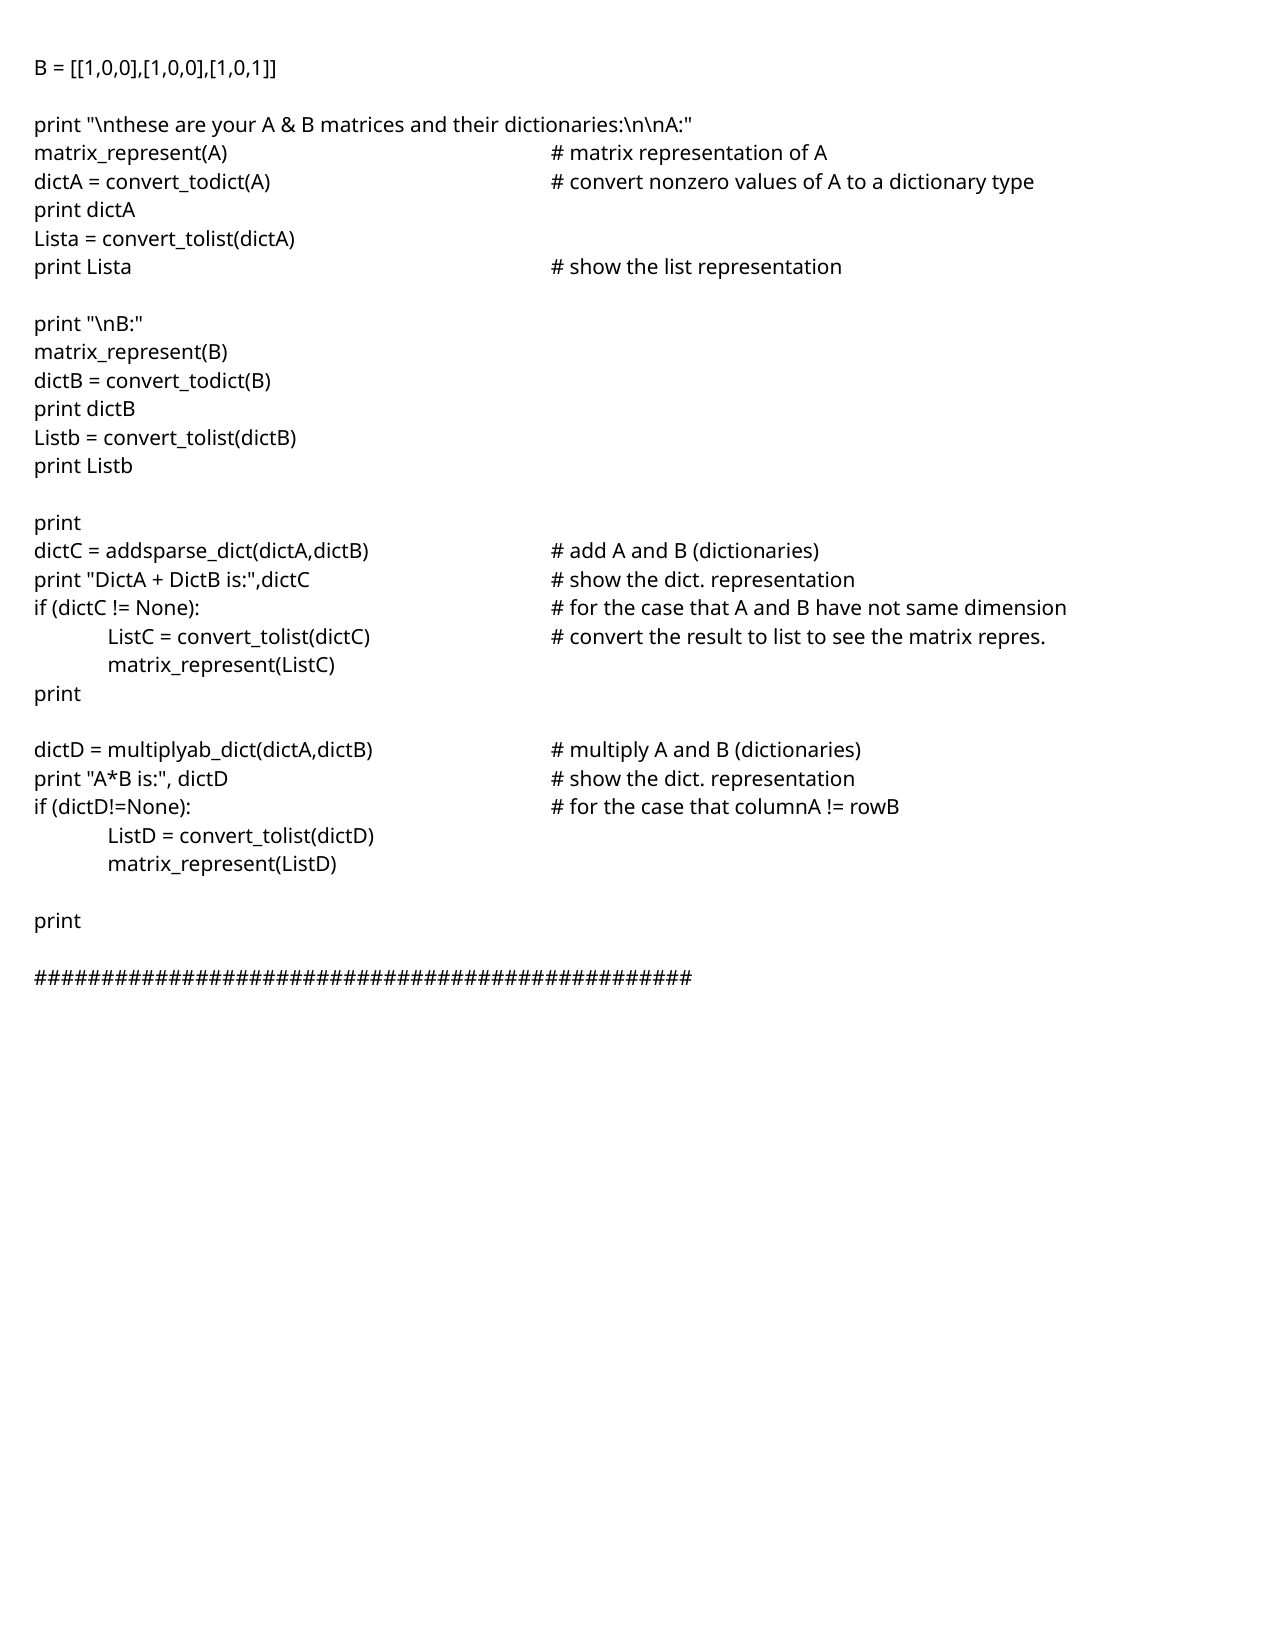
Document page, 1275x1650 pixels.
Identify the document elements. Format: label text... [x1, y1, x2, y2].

text ListD = convert_tolist(dictD) [34, 821, 1255, 849]
text matrix_represent(ListD) [34, 849, 1255, 878]
text if (dictC != None): # for the case that A and B have not same dimension [34, 593, 1255, 622]
text dictC = addsparse_dict(dictA,dictB) # add A and B (dictionaries) [34, 537, 1255, 565]
text print "\nthese are your A & B matrices and their dictionaries:\n\nA:" [34, 110, 1255, 138]
text Listb = convert_tolist(dictB) [34, 423, 1255, 451]
text matrix_represent(A) # matrix representation of A [34, 138, 1255, 167]
text matrix_represent(ListC) [34, 650, 1255, 679]
text print [34, 679, 1255, 707]
text print "\nB:" [34, 309, 1255, 337]
text matrix_represent(B) [34, 337, 1255, 366]
text dictD = multiplyab_dict(dictA,dictB) # multiply A and B (dictionaries) [34, 736, 1255, 764]
text if (dictD!=None): # for the case that columnA != rowB [34, 792, 1255, 821]
text dictA = convert_todict(A) # convert nonzero values of A to a dictionary type [34, 167, 1255, 195]
text ################################################# [34, 963, 1255, 992]
text print dictB [34, 394, 1255, 423]
text dictB = convert_todict(B) [34, 366, 1255, 394]
text print Lista # show the list representation [34, 252, 1255, 281]
text Lista = convert_tolist(dictA) [34, 224, 1255, 252]
text print [34, 906, 1255, 935]
text B = [[1,0,0],[1,0,0],[1,0,1]] [34, 53, 1255, 82]
text ListC = convert_tolist(dictC) # convert the result to list to see the matrix repres. [34, 622, 1255, 650]
text print [34, 508, 1255, 537]
text print dictA [34, 195, 1255, 224]
text print "A*B is:", dictD # show the dict. representation [34, 764, 1255, 792]
text print "DictA + DictB is:",dictC # show the dict. representation [34, 565, 1255, 593]
text print Listb [34, 451, 1255, 480]
